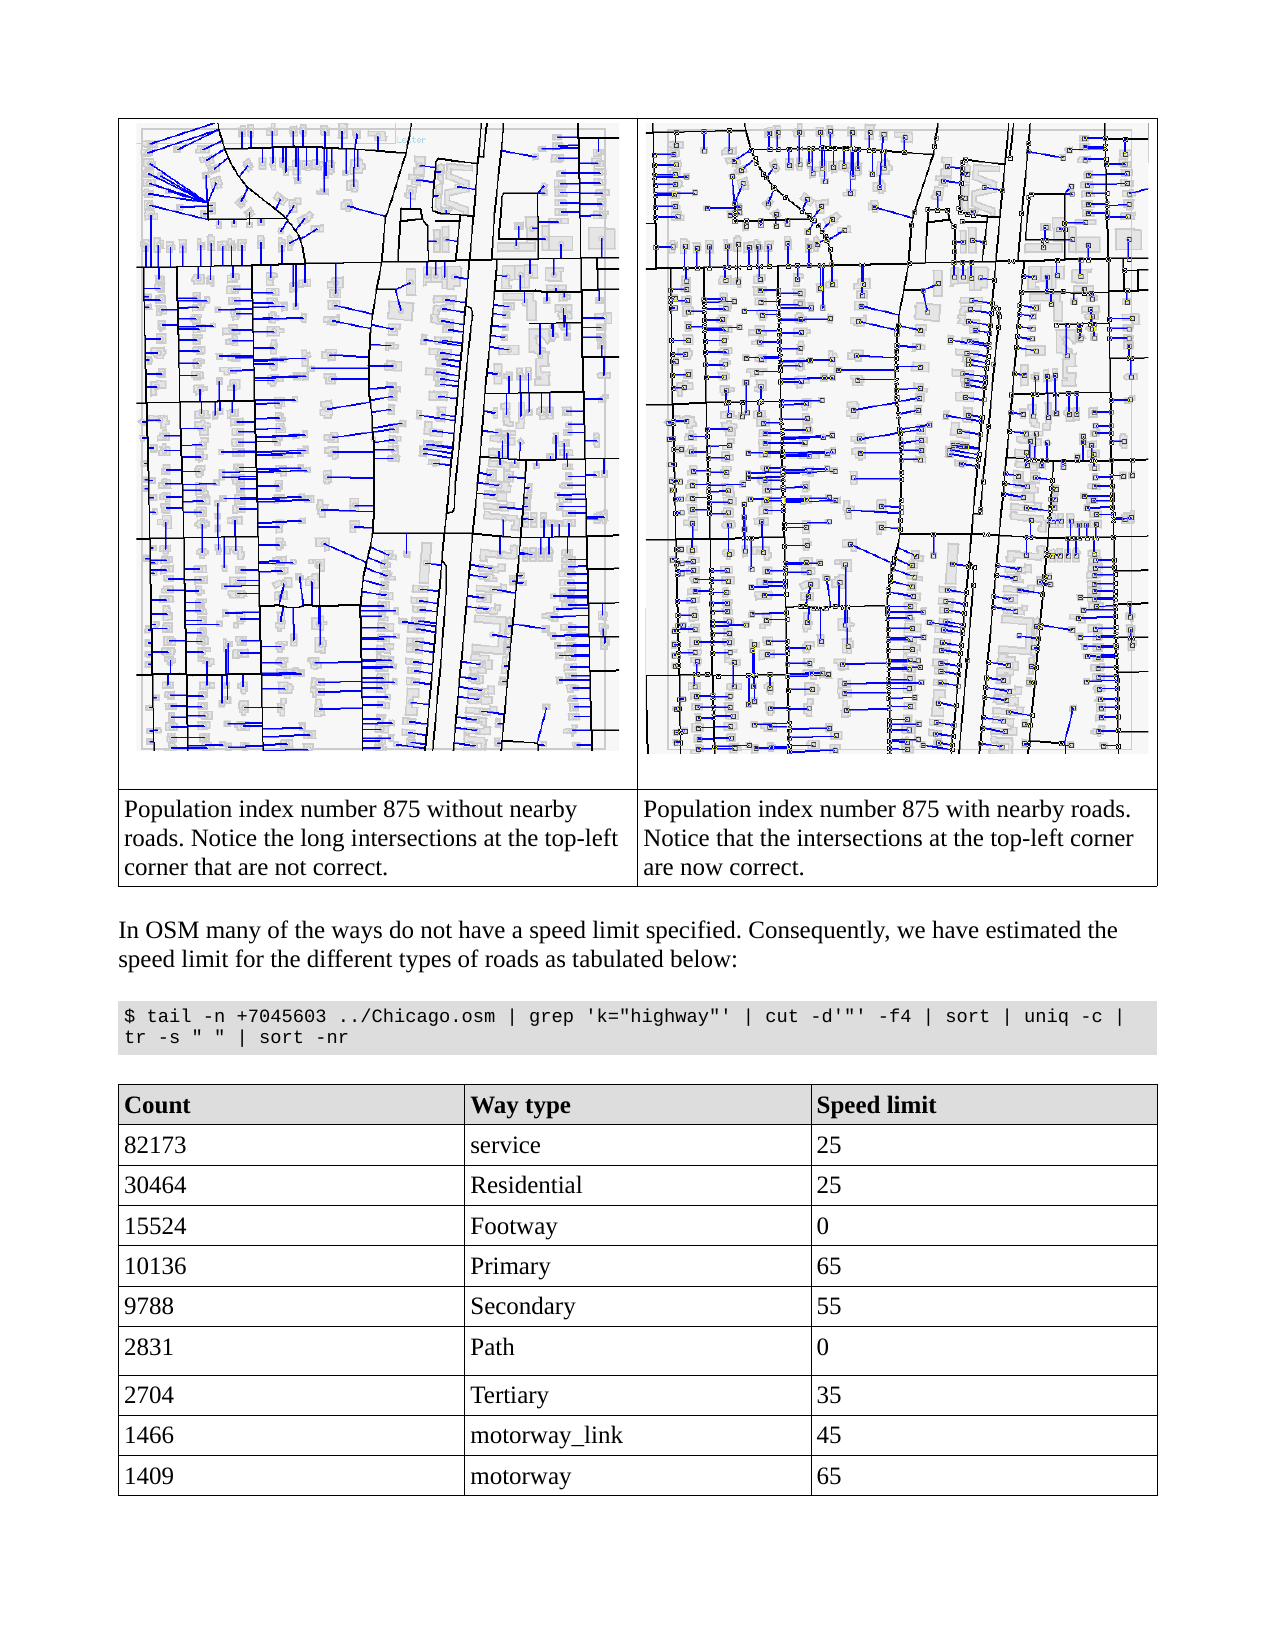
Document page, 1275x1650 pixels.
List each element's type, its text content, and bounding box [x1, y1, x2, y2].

table_cell 65 [812, 1456, 1157, 1495]
table_cell 65 [812, 1246, 1157, 1286]
table_header [119, 119, 637, 788]
table_cell Footway [465, 1206, 811, 1245]
table_cell 35 [812, 1376, 1157, 1415]
table_cell 2704 [119, 1376, 464, 1415]
table_cell 25 [812, 1166, 1157, 1205]
table_cell Path [465, 1327, 811, 1374]
text In OSM many of the ways do not have a speed limit specified. Consequently, we have estimated the speed limit for the different types of roads as tabulated below: [118, 915, 1157, 973]
table_cell 82173 [119, 1125, 464, 1165]
table_cell Secondary [465, 1287, 811, 1326]
table_cell Tertiary [465, 1376, 811, 1415]
table_cell motorway [465, 1456, 811, 1495]
table_header $ tail -n +7045603 ../Chicago.osm | grep 'k="highway"' | cut -d'"' -f4 | sort | uniq -c | tr -s " " | sort -nr [118, 1001, 1157, 1055]
table_header Way type [465, 1085, 811, 1124]
table_cell 25 [812, 1125, 1157, 1165]
table_header Count [119, 1085, 464, 1124]
table_cell 1466 [119, 1416, 464, 1455]
table_header [638, 119, 1157, 788]
table_cell Population index number 875 with nearby roads. Notice that the intersections at the top-left corner are now correct. [638, 790, 1157, 886]
table_cell Population index number 875 without nearby roads. Notice the long intersections at the top-left corner that are not correct. [119, 790, 637, 886]
table_cell 30464 [119, 1166, 464, 1205]
table_cell 55 [812, 1287, 1157, 1326]
table_cell motorway_link [465, 1416, 811, 1455]
table_cell 0 [812, 1327, 1157, 1374]
table_cell Primary [465, 1246, 811, 1286]
table_cell 1409 [119, 1456, 464, 1495]
table_cell service [465, 1125, 811, 1165]
picture [136, 123, 620, 751]
table_header Speed limit [812, 1085, 1157, 1124]
picture [645, 123, 1149, 754]
table_cell 45 [812, 1416, 1157, 1455]
table_cell 2831 [119, 1327, 464, 1374]
table_cell 15524 [119, 1206, 464, 1245]
table_cell 0 [812, 1206, 1157, 1245]
table_cell 10136 [119, 1246, 464, 1286]
table_cell 9788 [119, 1287, 464, 1326]
table_cell Residential [465, 1166, 811, 1205]
